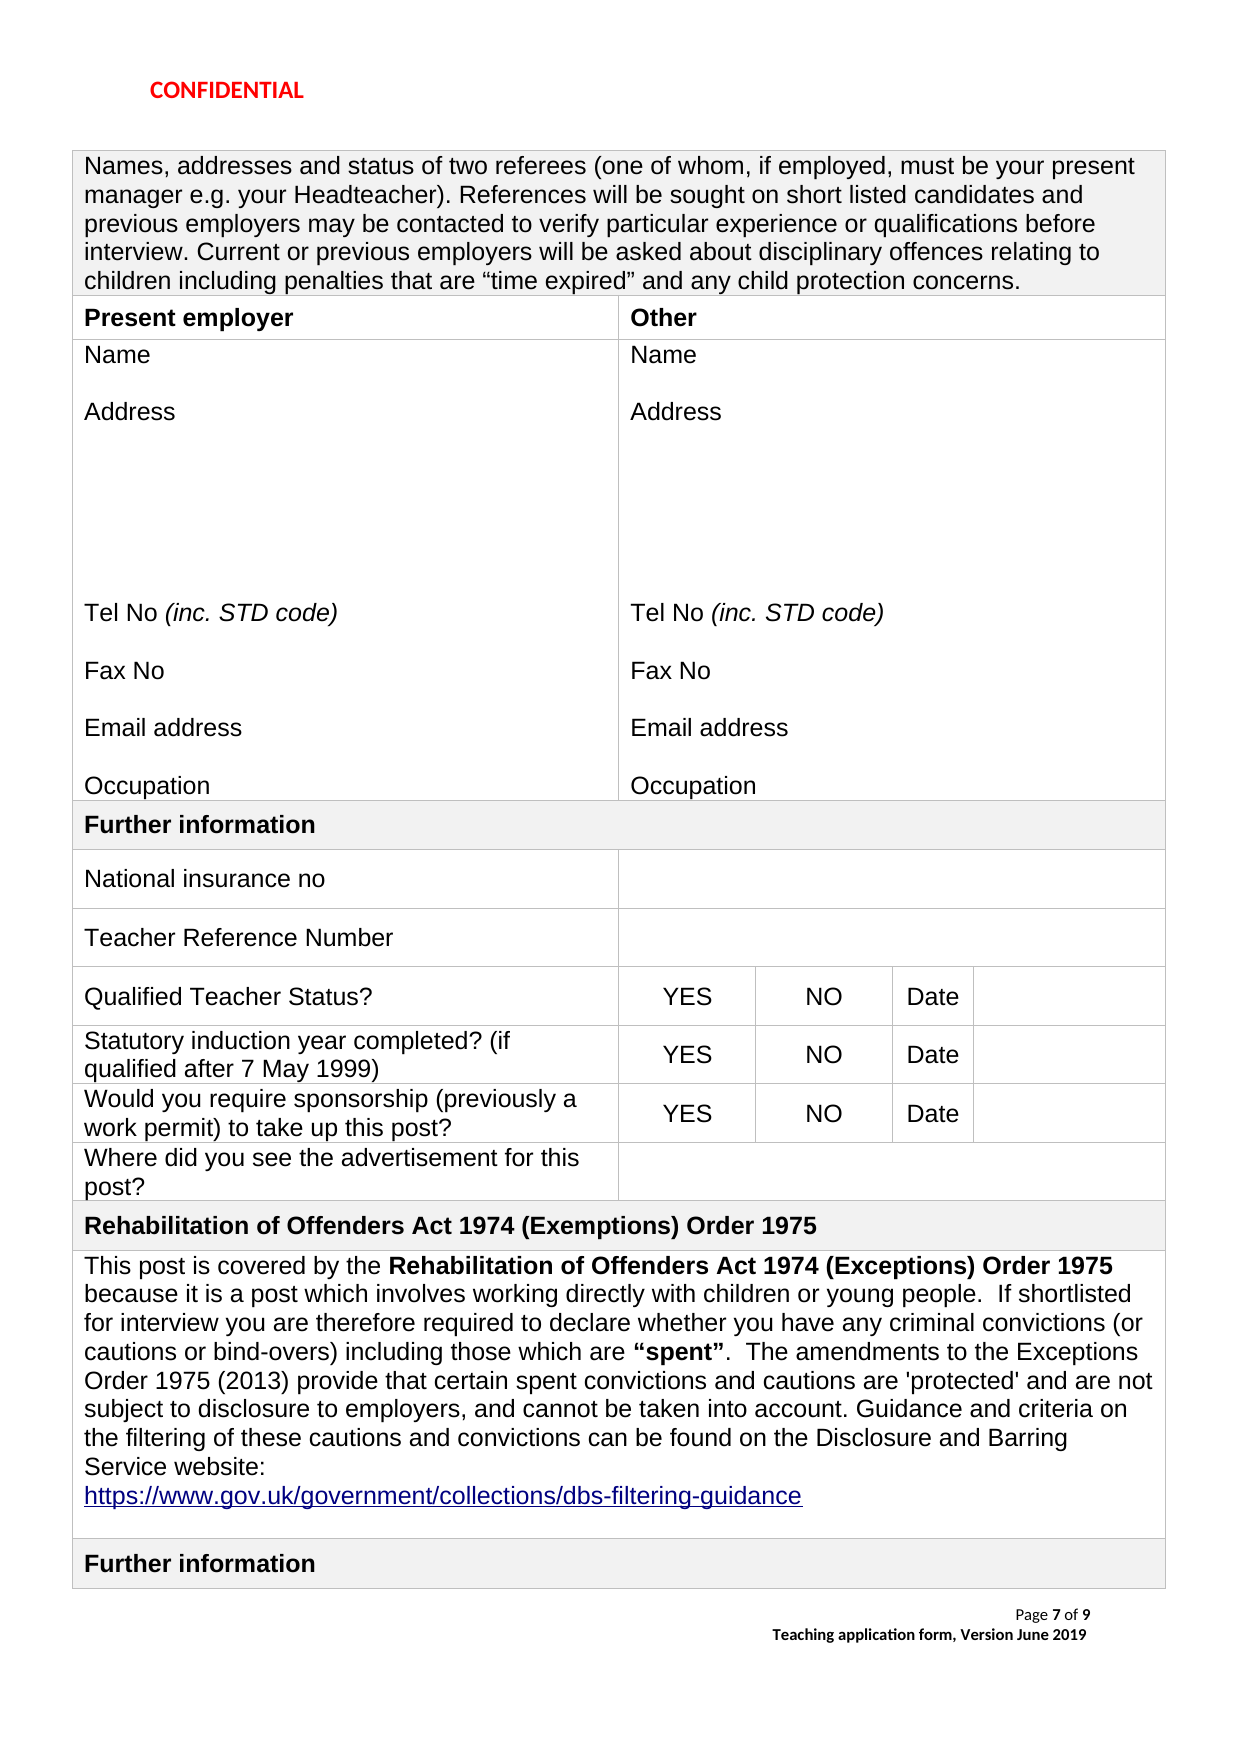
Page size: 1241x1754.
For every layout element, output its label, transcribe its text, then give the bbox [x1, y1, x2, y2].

table_cell Date [893, 1084, 973, 1142]
table_cell Present employer [73, 296, 618, 339]
table_cell Further information [73, 801, 1165, 849]
table_cell Further information [73, 1539, 1165, 1588]
table_cell Rehabilitation of Offenders Act 1974 (Exemptions) Order 1975 [73, 1201, 1165, 1250]
table_cell National insurance no [73, 850, 618, 908]
table_cell YES [619, 1084, 755, 1142]
table_cell NO [756, 967, 892, 1025]
table_cell Where did you see the advertisement for this post? [73, 1143, 618, 1200]
table_header Names, addresses and status of two referees (one of whom, if employed, must be your present manager e.g. your Headteacher). References will be sought on short listed candidates and previous employers may be contacted to verify particular experience or qualifications before interview. Current or previous employers will be asked about disciplinary offences relating to children including penalties that are “time expired” and any child protection concerns. [73, 151, 1165, 295]
table_cell Would you require sponsorship (previously a work permit) to take up this post? [73, 1084, 618, 1142]
table_cell Name Address Tel No (inc. STD code) Fax No Email address Occupation [619, 340, 1165, 800]
table_cell Name Address Tel No (inc. STD code) Fax No Email address Occupation [73, 340, 618, 800]
table_cell [974, 1026, 1165, 1083]
table_cell This post is covered by the Rehabilitation of Offenders Act 1974 (Exceptions) Order 1975 because it is a post which involves working directly with children or young people. If shortlisted for interview you are therefore required to declare whether you have any criminal convictions (or cautions or bind-overs) including those which are “spent”. The amendments to the Exceptions Order 1975 (2013) provide that certain spent convictions and cautions are 'protected' and are not subject to disclosure to employers, and cannot be taken into account. Guidance and criteria on the filtering of these cautions and convictions can be found on the Disclosure and Barring Service website: https://www.gov.uk/government/collections/dbs-filtering-guidance [73, 1251, 1165, 1538]
table_cell Teacher Reference Number [73, 909, 618, 966]
table_cell NO [756, 1026, 892, 1083]
table_cell Qualified Teacher Status? [73, 967, 618, 1025]
table_cell [974, 967, 1165, 1025]
table_cell [619, 850, 1165, 908]
table_cell [974, 1084, 1165, 1142]
table_cell Date [893, 967, 973, 1025]
table_cell [619, 1143, 1165, 1200]
table_cell NO [756, 1084, 892, 1142]
table_cell YES [619, 967, 755, 1025]
table_cell Date [893, 1026, 973, 1083]
table_cell Other [619, 296, 1165, 339]
table_cell [619, 909, 1165, 966]
table_cell Statutory induction year completed? (if qualified after 7 May 1999) [73, 1026, 618, 1083]
table_cell YES [619, 1026, 755, 1083]
